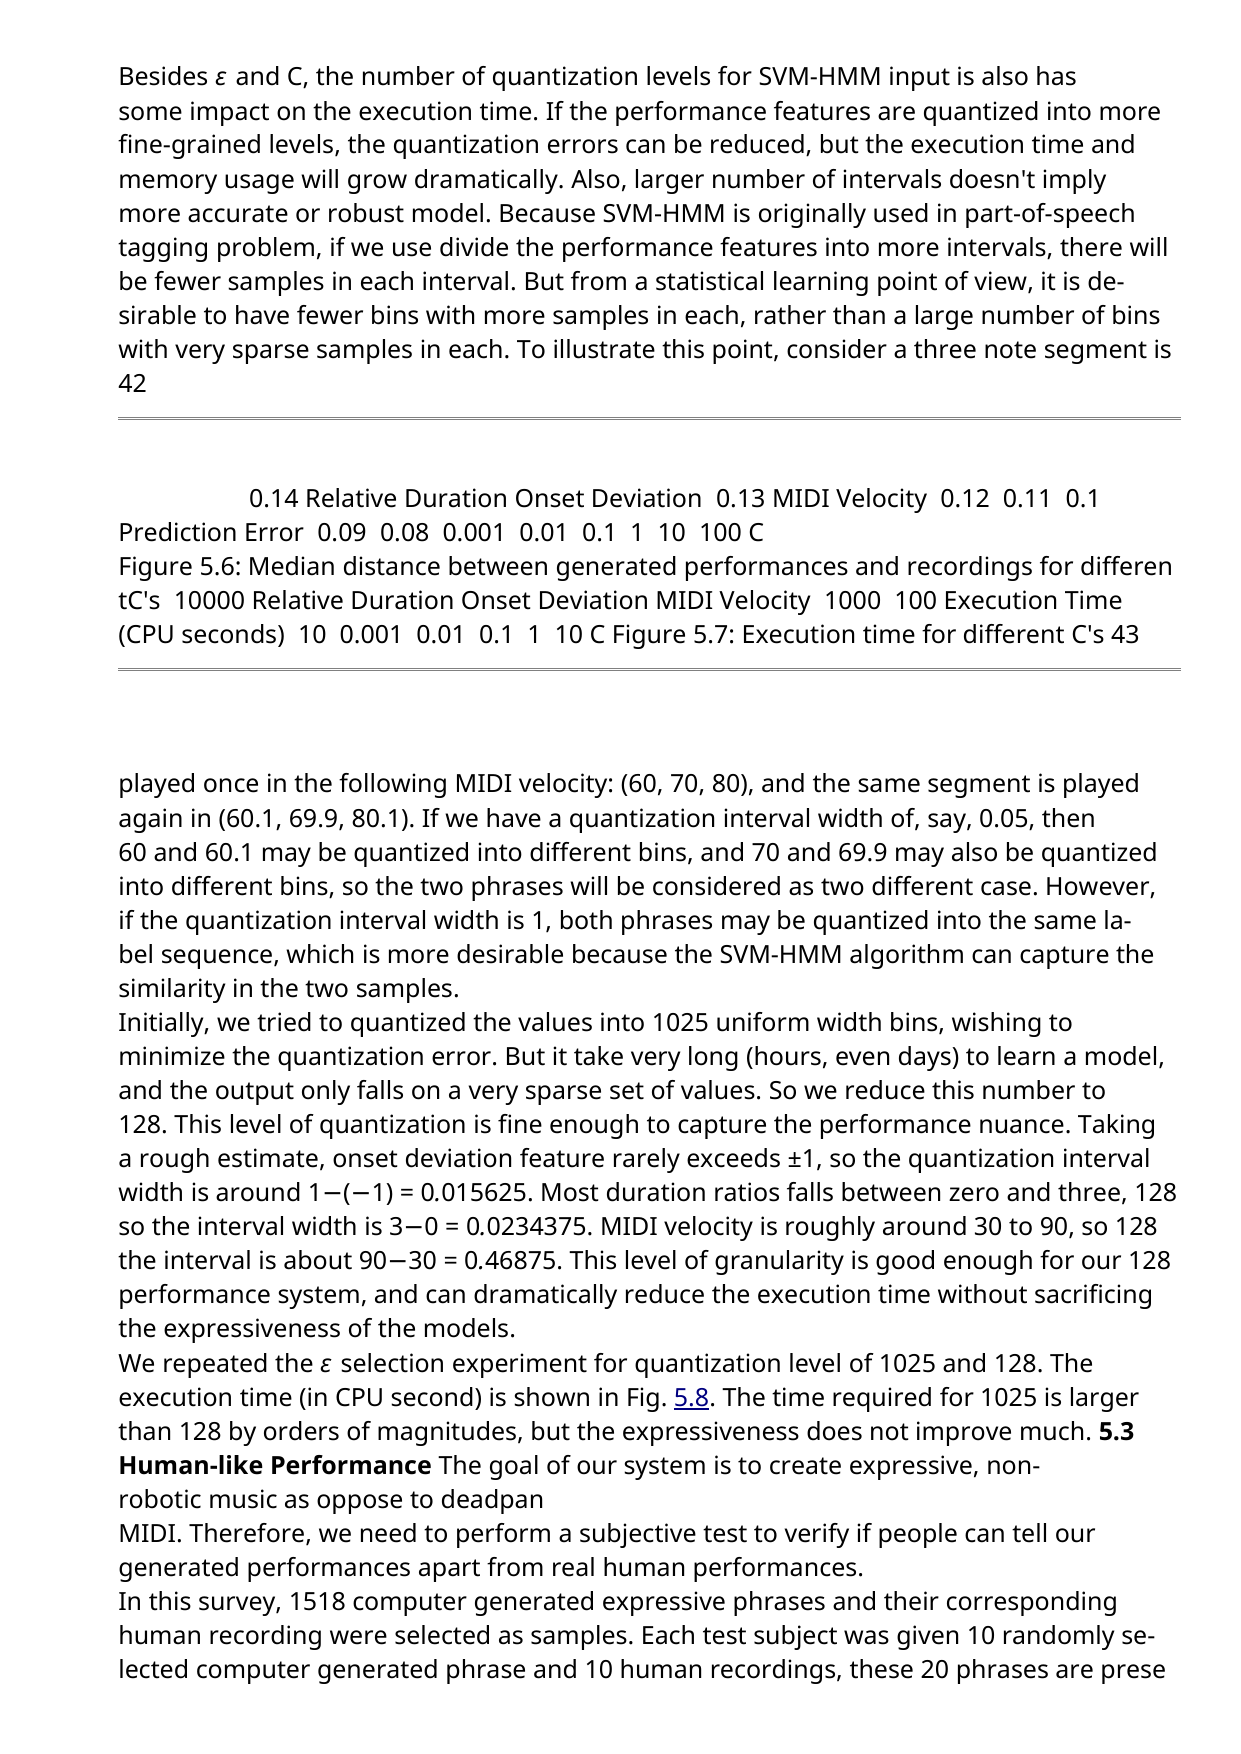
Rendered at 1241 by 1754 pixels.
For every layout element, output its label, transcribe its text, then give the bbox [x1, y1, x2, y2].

text played once in the following MIDI velocity: (60, 70, 80), and the same segment is played again in (60.1, 69.9, 80.1). If we have a quantization interval width of, say, 0.05, then 60 and 60.1 may be quantized into different bins, and 70 and 69.9 may also be quantized into different bins, so the two phrases will be considered as two different case. However, if the quantization interval width is 1, both phrases may be quantized into the same la- bel sequence, which is more desirable because the SVM-HMM algorithm can capture the similarity in the two samples. Initially, we tried to quantized the values into 1025 uniform width bins, wishing to minimize the quantization error. But it take very long (hours, even days) to learn a model, and the output only falls on a very sparse set of values. So we reduce this number to 128. This level of quantization is fine enough to capture the performance nuance. Taking a rough estimate, onset deviation feature rarely exceeds ±1, so the quantization interval width is around 1−(−1) = 0.015625. Most duration ratios falls between zero and three, 128 so the interval width is 3−0 = 0.0234375. MIDI velocity is roughly around 30 to 90, so 128 the interval is about 90−30 = 0.46875. This level of granularity is good enough for our 128 performance system, and can dramatically reduce the execution time without sacrificing the expressiveness of the models. We repeated the ε selection experiment for quantization level of 1025 and 128. The execution time (in CPU second) is shown in Fig. 5.8. The time required for 1025 is larger than 128 by orders of magnitudes, but the expressiveness does not improve much. 5.3 Human-like Performance The goal of our system is to create expressive, non-robotic music as oppose to deadpan MIDI. Therefore, we need to perform a subjective test to verify if people can tell our generated performances apart from real human performances. In this survey, 1518 computer generated expressive phrases and their corresponding human recording were selected as samples. Each test subject was given 10 randomly se- lected computer generated phrase and 10 human recordings, these 20 phrases are prese [118, 700, 1181, 1686]
text 0.14 Relative Duration Onset Deviation 0.13 MIDI Velocity 0.12 0.11 0.1 Prediction Error 0.09 0.08 0.001 0.01 0.1 1 10 100 C Figure 5.6: Median distance between generated performances and recordings for differentC's 10000 Relative Duration Onset Deviation MIDI Velocity 1000 100 Execution Time (CPU seconds) 10 0.001 0.01 0.1 1 10 C Figure 5.7: Execution time for different C's 43 [118, 448, 1181, 651]
text Besides ε and C, the number of quantization levels for SVM-HMM input is also has some impact on the execution time. If the performance features are quantized into more fine-grained levels, the quantization errors can be reduced, but the execution time and memory usage will grow dramatically. Also, larger number of intervals doesn't imply more accurate or robust model. Because SVM-HMM is originally used in part-of-speech tagging problem, if we use divide the performance features into more intervals, there will be fewer samples in each interval. But from a statistical learning point of view, it is de- sirable to have fewer bins with more samples in each, rather than a large number of bins with very sparse samples in each. To illustrate this point, consider a three note segment is 42 [118, 59, 1181, 400]
